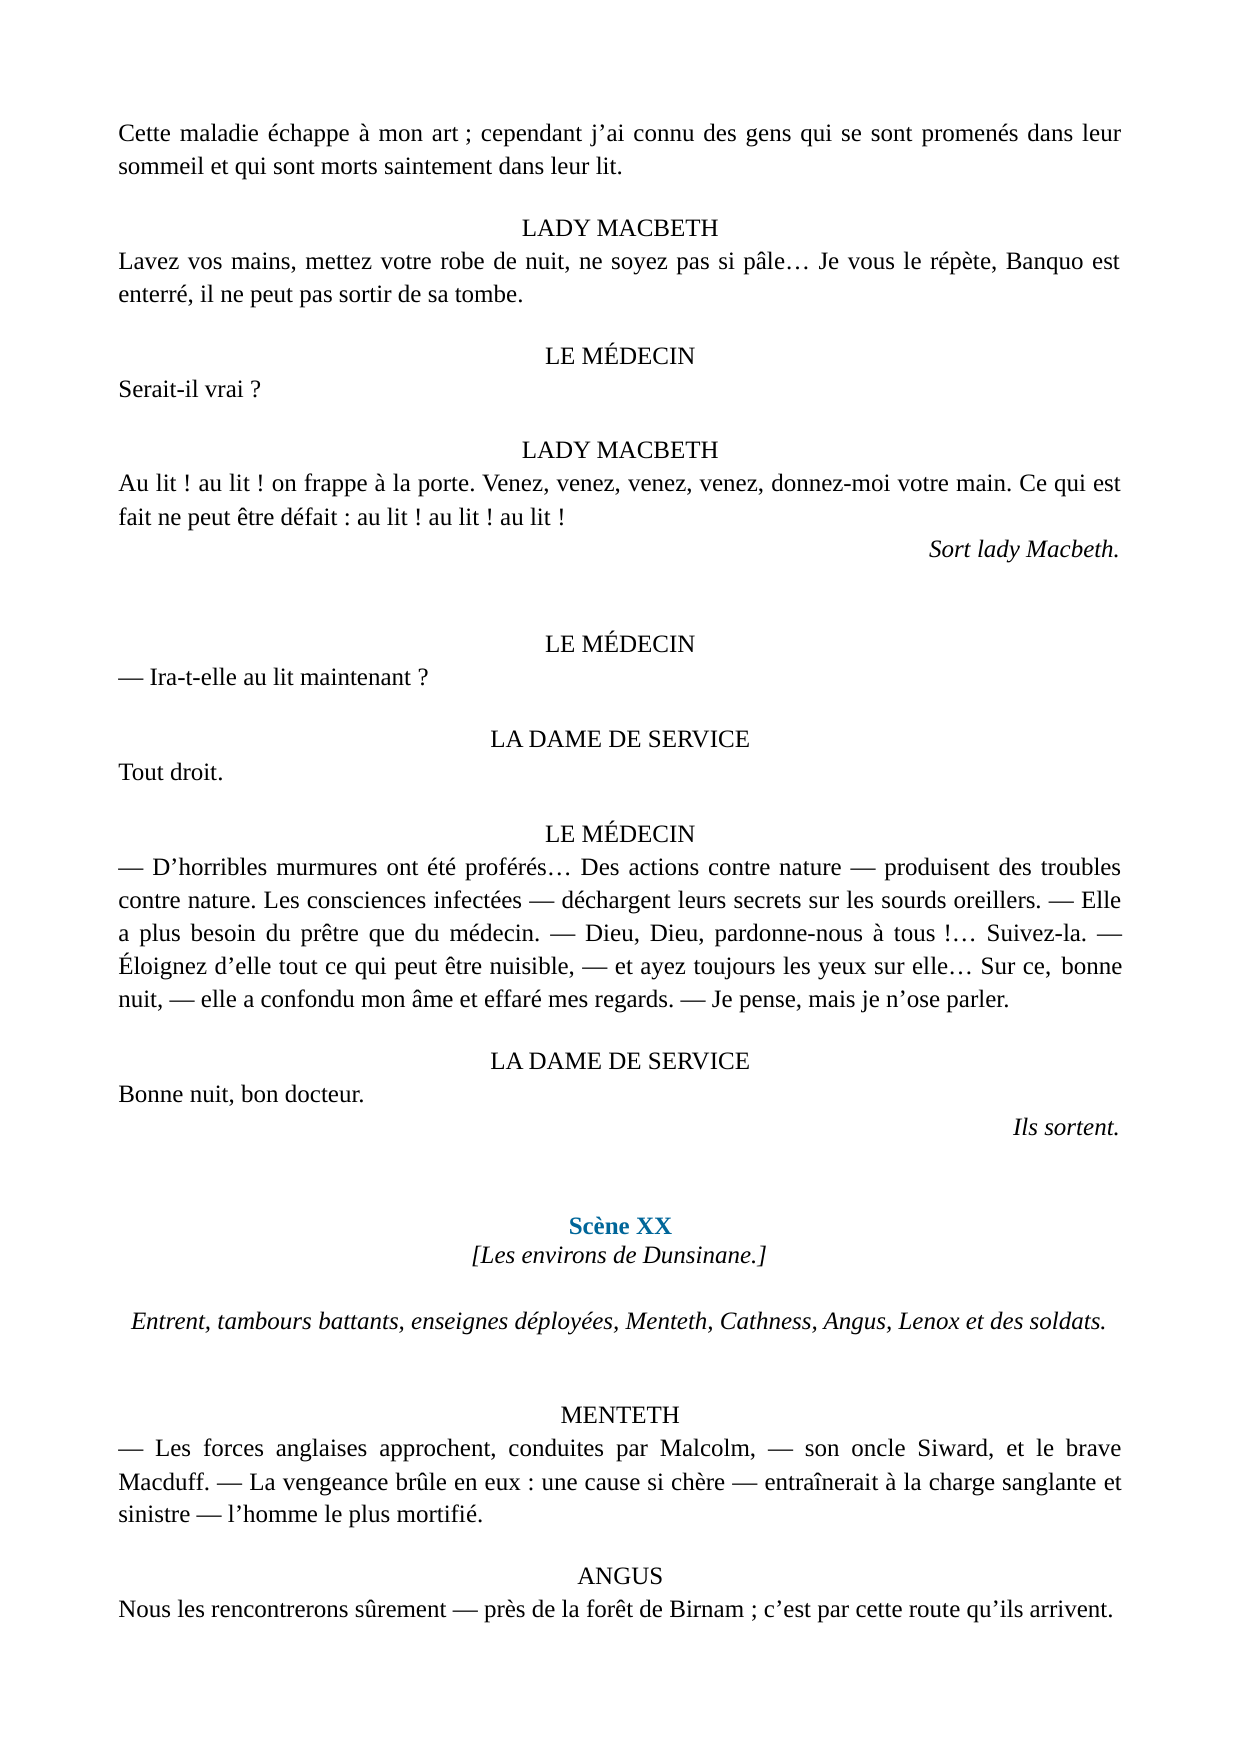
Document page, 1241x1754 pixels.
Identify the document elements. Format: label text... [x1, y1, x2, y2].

text Lavez vos mains, mettez votre robe de nuit, ne soyez pas si pâle… Je vous le répète, Banquo est enterré, il ne peut pas sortir de sa tombe. [118, 246, 1122, 308]
text LADY MACBETH [118, 213, 1122, 242]
text Ils sortent. [118, 1112, 1122, 1141]
subtitle Scène XX [118, 1211, 1122, 1240]
text [Les environs de Dunsinane.] [118, 1240, 1122, 1268]
text Tout droit. [118, 757, 1122, 786]
text Cette maladie échappe à mon art ; cependant j’ai connu des gens qui se sont promenés dans leur sommeil et qui sont morts saintement dans leur lit. [118, 118, 1122, 180]
text MENTETH [118, 1401, 1122, 1429]
text — D’horribles murmures ont été proférés… Des actions contre nature — produisent des troubles contre nature. Les consciences infectées — déchargent leurs secrets sur les sourds oreillers. — Elle a plus besoin du prêtre que du médecin. — Dieu, Dieu, pardonne-nous à tous !… Suivez-la. — Éloignez d’elle tout ce qui peut être nuisible, — et ayez toujours les yeux sur elle… Sur ce, bonne nuit, — elle a confondu mon âme et effaré mes regards. — Je pense, mais je n’ose parler. [118, 852, 1122, 1013]
text Serait-il vrai ? [118, 374, 1122, 402]
text LE MÉDECIN [118, 819, 1122, 848]
text — Ira-t-elle au lit maintenant ? [118, 662, 1122, 691]
text LA DAME DE SERVICE [118, 1046, 1122, 1074]
text Sort lady Macbeth. [118, 534, 1122, 563]
text Bonne nuit, bon docteur. [118, 1079, 1122, 1108]
text ANGUS [118, 1561, 1122, 1590]
text Entrent, tambours battants, enseignes déployées, Menteth, Cathness, Angus, Lenox et des soldats. [118, 1306, 1122, 1334]
text — Les forces anglaises approchent, conduites par Malcolm, — son oncle Siward, et le brave Macduff. — La vengeance brûle en eux : une cause si chère — entraînerait à la charge sanglante et sinistre — l’homme le plus mortifié. [118, 1433, 1122, 1528]
text Nous les rencontrerons sûrement — près de la forêt de Birnam ; c’est par cette route qu’ils arrivent. [118, 1594, 1122, 1623]
text Au lit ! au lit ! on frappe à la porte. Venez, venez, venez, venez, donnez-moi votre main. Ce qui est fait ne peut être défait : au lit ! au lit ! au lit ! [118, 468, 1122, 530]
text LE MÉDECIN [118, 629, 1122, 658]
text LADY MACBETH [118, 436, 1122, 464]
text LA DAME DE SERVICE [118, 724, 1122, 753]
text LE MÉDECIN [118, 341, 1122, 369]
